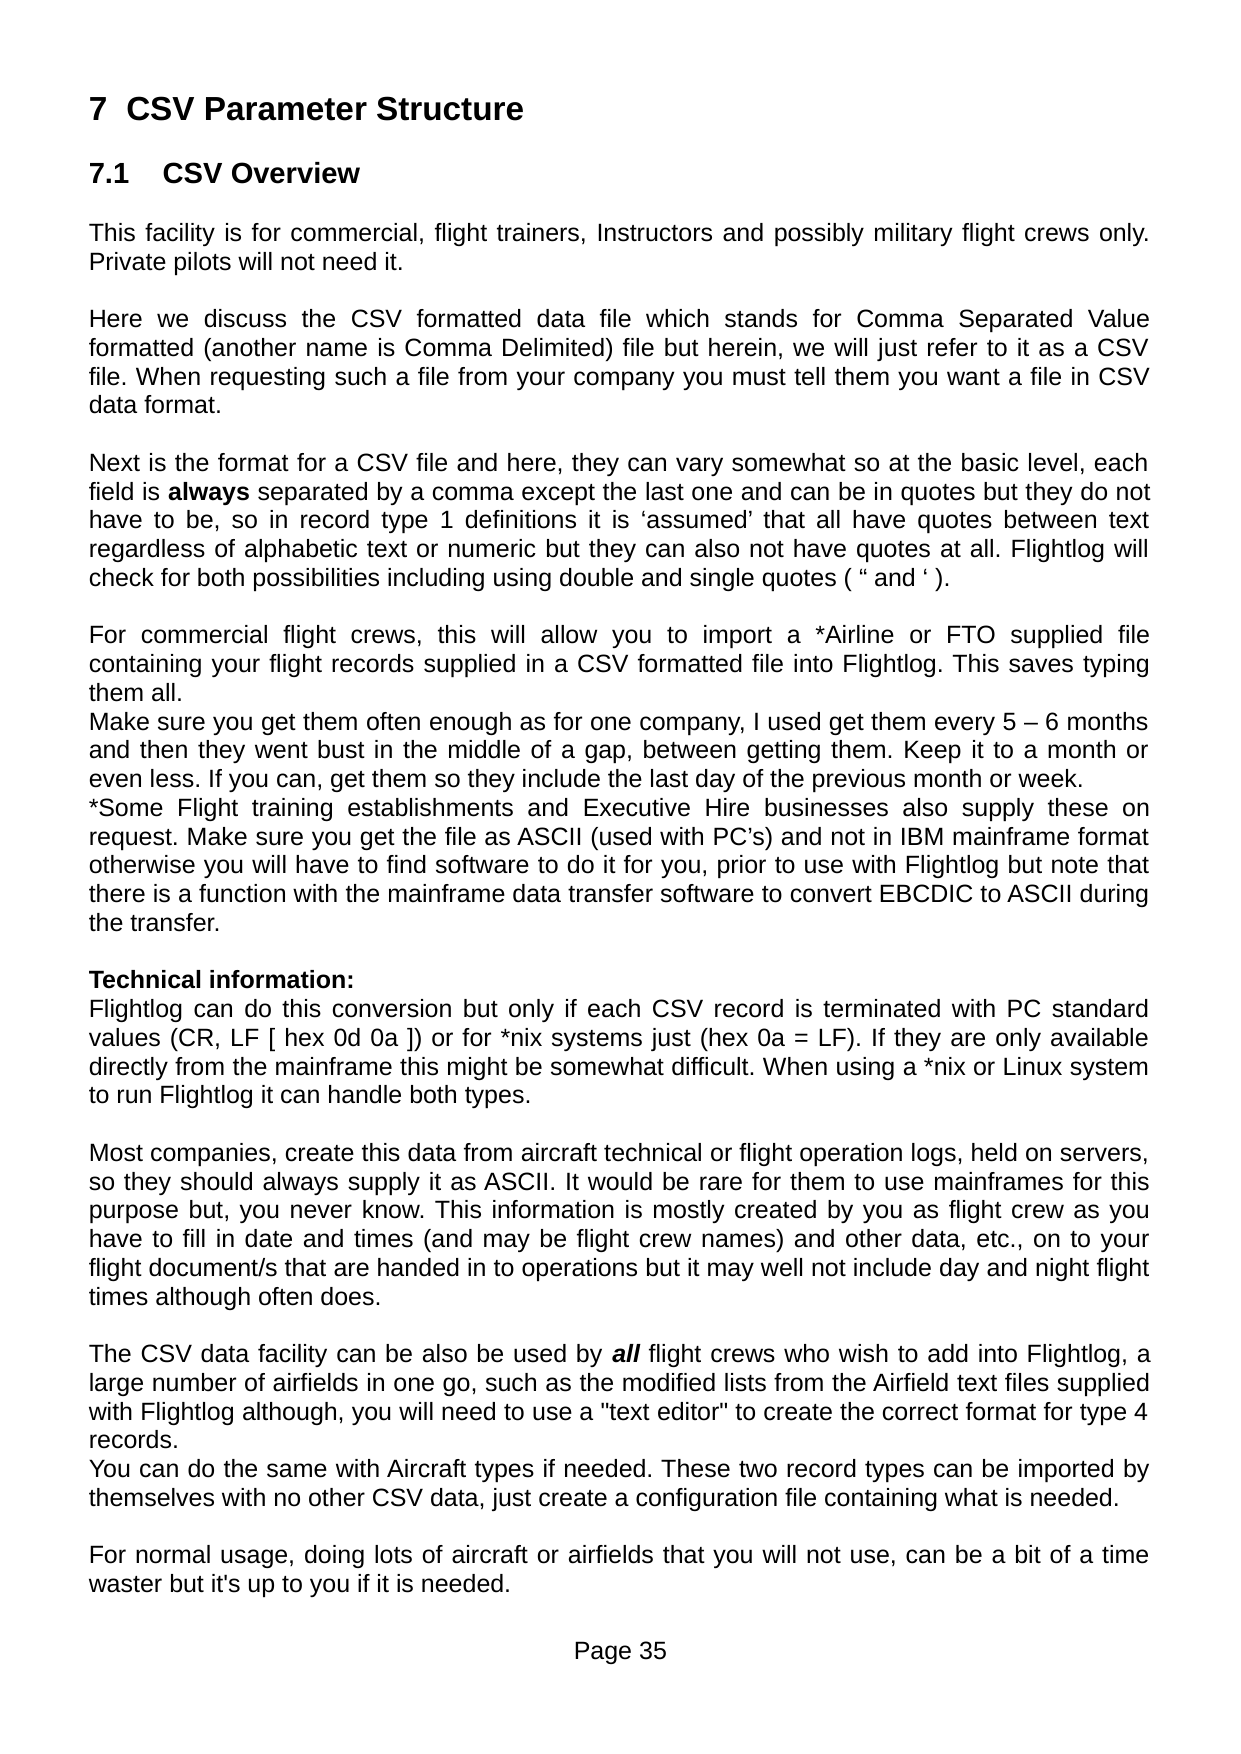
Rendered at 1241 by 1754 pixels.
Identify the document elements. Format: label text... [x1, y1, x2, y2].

text Next is the format for a CSV file and here, they can vary somewhat so at the basic level, each field is always separated by a comma except the last one and can be in quotes but they do not have to be, so in record type 1 definitions it is ‘assumed’ that all have quotes between text regardless of alphabetic text or numeric but they can also not have quotes at all. Flightlog will check for both possibilities including using double and single quotes ( “ and ‘ ). [88, 448, 1152, 592]
text Technical information: [88, 966, 1152, 994]
text The CSV data facility can be also be used by all flight crews who wish to add into Flightlog, a large number of airfields in one go, such as the modified lists from the Airfield text files supplied with Flightlog although, you will need to use a "text editor" to create the correct format for type 4 records. [88, 1339, 1152, 1454]
text For normal usage, doing lots of aircraft or airfields that you will not use, can be a bit of a time waster but it's up to you if it is needed. [88, 1541, 1152, 1598]
text Make sure you get them often enough as for one company, I used get them every 5 – 6 months and then they went bust in the middle of a gap, between getting them. Keep it to a month or even less. If you can, get them so they include the last day of the previous month or week. [88, 707, 1152, 793]
text This facility is for commercial, flight trainers, Instructors and possibly military flight crews only. Private pilots will not need it. [88, 218, 1152, 276]
text Here we discuss the CSV formatted data file which stands for Comma Separated Value formatted (another name is Comma Delimited) file but herein, we will just refer to it as a CSV file. When requesting such a file from your company you must tell them you want a file in CSV data format. [88, 304, 1152, 419]
text *Some Flight training establishments and Executive Hire businesses also supply these on request. Make sure you get the file as ASCII (used with PC’s) and not in IBM mainframe format otherwise you will have to find software to do it for you, prior to use with Flightlog but note that there is a function with the mainframe data transfer software to convert EBCDIC to ASCII during the transfer. [88, 793, 1152, 937]
text Most companies, create this data from aircraft technical or flight operation logs, held on servers, so they should always supply it as ASCII. It would be rare for them to use mainframes for this purpose but, you never know. This information is mostly created by you as flight crew as you have to fill in date and times (and may be flight crew names) and other data, etc., on to your flight document/s that are handed in to operations but it may well not include day and night flight times although often does. [88, 1138, 1152, 1311]
subtitle CSV Parameter Structure [88, 88, 1152, 127]
text You can do the same with Aircraft types if needed. These two record types can be imported by themselves with no other CSV data, just create a configuration file containing what is needed. [88, 1454, 1152, 1512]
subtitle CSV Overview [88, 156, 1152, 189]
text For commercial flight crews, this will allow you to import a *Airline or FTO supplied file containing your flight records supplied in a CSV formatted file into Flightlog. This saves typing them all. [88, 621, 1152, 707]
text Flightlog can do this conversion but only if each CSV record is terminated with PC standard values (CR, LF [ hex 0d 0a ]) or for *nix systems just (hex 0a = LF). If they are only available directly from the mainframe this might be somewhat difficult. When using a *nix or Linux system to run Flightlog it can handle both types. [88, 994, 1152, 1109]
